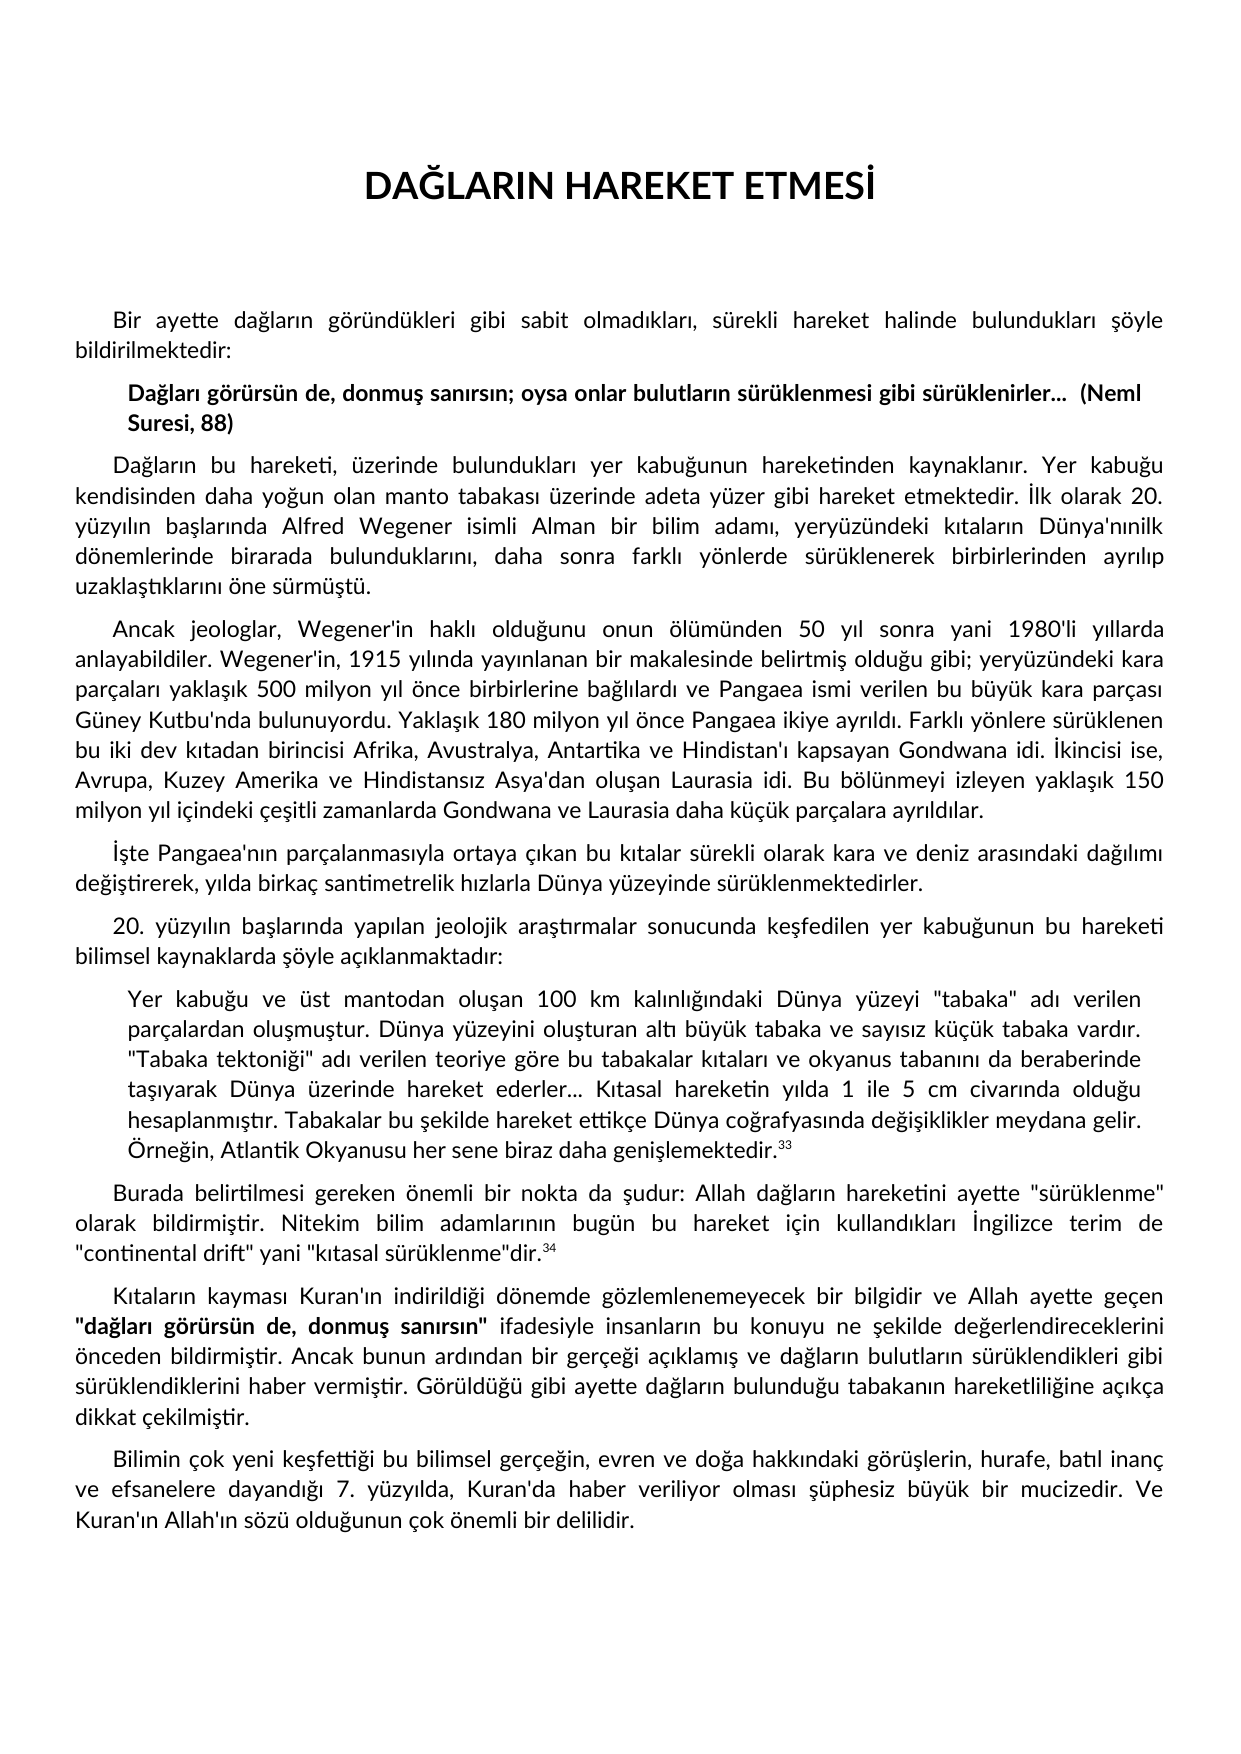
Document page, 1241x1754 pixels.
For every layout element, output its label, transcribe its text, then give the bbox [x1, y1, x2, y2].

text Dağların bu hareketi, üzerinde bulundukları yer kabuğunun hareketinden kaynaklanır. Yer kabuğu kendisinden daha yoğun olan manto tabakası üzerinde adeta yüzer gibi hareket etmektedir. İlk olarak 20. yüzyılın başlarında Alfred Wegener isimli Alman bir bilim adamı, yeryüzündeki kıtaların Dünya'nınilk dönemlerinde birarada bulunduklarını, daha sonra farklı yönlerde sürüklenerek birbirlerinden ayrılıp uzaklaştıklarını öne sürmüştü. [75, 451, 1165, 599]
text Yer kabuğu ve üst mantodan oluşan 100 km kalınlığındaki Dünya yüzeyi "tabaka" adı verilen parçalardan oluşmuştur. Dünya yüzeyini oluşturan altı büyük tabaka ve sayısız küçük tabaka vardır. "Tabaka tektoniği" adı verilen teoriye göre bu tabakalar kıtaları ve okyanus tabanını da beraberinde taşıyarak Dünya üzerinde hareket ederler... Kıtasal hareketin yılda 1 ile 5 cm civarında olduğu hesaplanmıştır. Tabakalar bu şekilde hareket ettikçe Dünya coğrafyasında değişiklikler meydana gelir. Örneğin, Atlantik Okyanusu her sene biraz daha genişlemektedir.33 [127, 984, 1143, 1163]
text Bilimin çok yeni keşfettiği bu bilimsel gerçeğin, evren ve doğa hakkındaki görüşlerin, hurafe, batıl inanç ve efsanelere dayandığı 7. yüzyılda, Kuran'da haber veriliyor olması şüphesiz büyük bir mucizedir. Ve Kuran'ın Allah'ın sözü olduğunun çok önemli bir delilidir. [75, 1445, 1165, 1533]
text İşte Pangaea'nın parçalanmasıyla ortaya çıkan bu kıtalar sürekli olarak kara ve deniz arasındaki dağılımı değiştirerek, yılda birkaç santimetrelik hızlarla Dünya yüzeyinde sürüklenmektedirler. [75, 839, 1165, 896]
text Dağları görürsün de, donmuş sanırsın; oysa onlar bulutların sürüklenmesi gibi sürüklenirler... (Neml Suresi, 88) [127, 378, 1143, 436]
text Ancak jeologlar, Wegener'in haklı olduğunu onun ölümünden 50 yıl sonra yani 1980'li yıllarda anlayabildiler. Wegener'in, 1915 yılında yayınlanan bir makalesinde belirtmiş olduğu gibi; yeryüzündeki kara parçaları yaklaşık 500 milyon yıl önce birbirlerine bağlılardı ve Pangaea ismi verilen bu büyük kara parçası Güney Kutbu'nda bulunuyordu. Yaklaşık 180 milyon yıl önce Pangaea ikiye ayrıldı. Farklı yönlere sürüklenen bu iki dev kıtadan birincisi Afrika, Avustralya, Antartika ve Hindistan'ı kapsayan Gondwana idi. İkincisi ise, Avrupa, Kuzey Amerika ve Hindistansız Asya'dan oluşan Laurasia idi. Bu bölünmeyi izleyen yaklaşık 150 milyon yıl içindeki çeşitli zamanlarda Gondwana ve Laurasia daha küçük parçalara ayrıldılar. [75, 615, 1165, 823]
text Bir ayette dağların göründükleri gibi sabit olmadıkları, sürekli hareket halinde bulundukları şöyle bildirilmektedir: [75, 305, 1165, 363]
text Burada belirtilmesi gereken önemli bir nokta da şudur: Allah dağların hareketini ayette "sürüklenme" olarak bildirmiştir. Nitekim bilim adamlarının bugün bu hareket için kullandıkları İngilizce terim de "continental drift" yani "kıtasal sürüklenme"dir.34 [75, 1178, 1165, 1266]
subtitle DAĞLARIN HAREKET ETMESİ [75, 162, 1165, 207]
text Kıtaların kayması Kuran'ın indirildiği dönemde gözlemlenemeyecek bir bilgidir ve Allah ayette geçen "dağları görürsün de, donmuş sanırsın" ifadesiyle insanların bu konuyu ne şekilde değerlendireceklerini önceden bildirmiştir. Ancak bunun ardından bir gerçeği açıklamış ve dağların bulutların sürüklendikleri gibi sürüklendiklerini haber vermiştir. Görüldüğü gibi ayette dağların bulunduğu tabakanın hareketliliğine açıkça dikkat çekilmiştir. [75, 1281, 1165, 1430]
text 20. yüzyılın başlarında yapılan jeolojik araştırmalar sonucunda keşfedilen yer kabuğunun bu hareketi bilimsel kaynaklarda şöyle açıklanmaktadır: [75, 912, 1165, 969]
